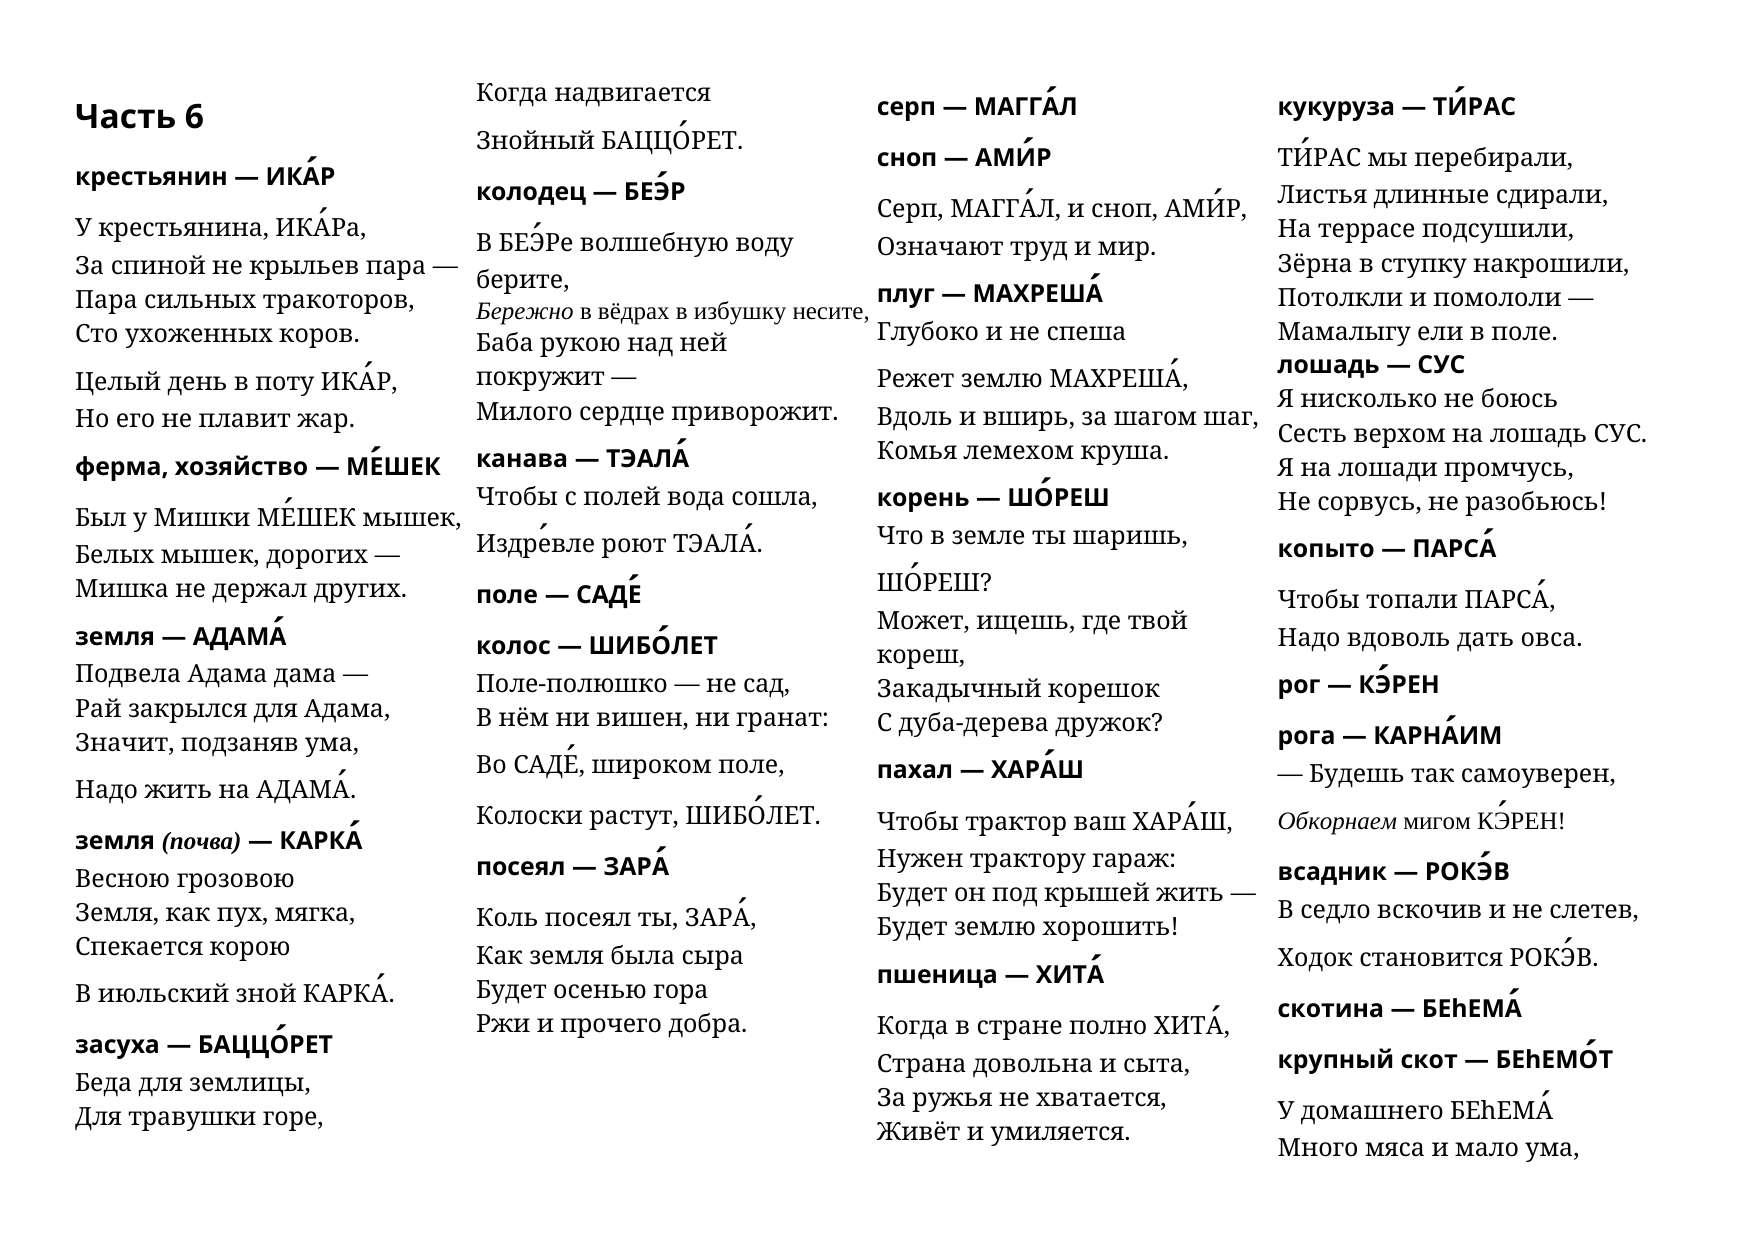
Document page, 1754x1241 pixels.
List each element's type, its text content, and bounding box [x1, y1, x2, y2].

text Сто ухоженных коров. [75, 316, 476, 350]
subtitle крупный скот — БЕhЕМО́Т [1277, 1028, 1678, 1079]
text Бережно в вёдрах в избушку несите, [476, 296, 877, 325]
text Милого сердце приворожит. [476, 393, 877, 427]
text Весною грозовою [75, 860, 476, 894]
subtitle корень — ШО́РЕШ [877, 466, 1277, 517]
subtitle посеял — ЗАРА́ [476, 836, 877, 887]
text Когда надвигается [476, 75, 877, 109]
text Будет землю хорошить! [877, 909, 1277, 943]
text Надо жить на АДАМА́. [75, 758, 476, 809]
text Глубоко и не спеша [877, 313, 1277, 347]
text Беда для землицы, [75, 1065, 476, 1099]
subtitle плуг — МАХРЕША́ [877, 262, 1277, 313]
subtitle рога — КАРНА́ИМ [1277, 704, 1678, 756]
subtitle колос — ШИБО́ЛЕТ [476, 614, 877, 665]
text На террасе подсушили, [1277, 211, 1678, 245]
text Я на лошади промчусь, [1277, 449, 1678, 483]
text Знойный БАЦЦО́РЕТ. [476, 109, 877, 160]
text В БЕЭ́Ре волшебную воду берите, [476, 211, 877, 296]
subtitle пшеница — ХИТА́ [877, 943, 1277, 994]
text Значит, подзаняв ума, [75, 724, 476, 758]
text За ружья не хватается, [877, 1079, 1277, 1113]
text Не сорвусь, не разобьюсь! [1277, 483, 1678, 517]
text Чтобы трактор ваш ХАРА́Ш, [877, 790, 1277, 841]
subtitle земля (почва) — КАРКА́ [75, 809, 476, 860]
text Ходок становится РОКЭ́В. [1277, 926, 1678, 977]
text Листья длинные сдирали, [1277, 177, 1678, 211]
text Я нисколько не боюсь [1277, 381, 1678, 415]
text Будет он под крышей жить — [877, 875, 1277, 909]
subtitle засуха — БАЦЦО́РЕТ [75, 1014, 476, 1065]
text Ржи и прочего добра. [476, 1006, 877, 1040]
text Означают труд и мир. [877, 228, 1277, 262]
text С дуба-дерева дружок? [877, 705, 1277, 739]
text Земля, как пух, мягка, [75, 894, 476, 928]
text Коль посеял ты, ЗАРА́, [476, 887, 877, 938]
text Для травушки горе, [75, 1099, 476, 1133]
text ТИ́РАС мы перебирали, [1277, 126, 1678, 177]
text Будет осенью гора [476, 972, 877, 1006]
text У домашнего БЕhЕМА́ [1277, 1079, 1678, 1130]
text Надо вдоволь дать овса. [1277, 619, 1678, 653]
subtitle канава — ТЭАЛА́ [476, 427, 877, 478]
text Нужен трактору гараж: [877, 841, 1277, 875]
text Режет землю МАХРЕША́, [877, 347, 1277, 398]
text Серп, МАГГА́Л, и сноп, АМИ́Р, [877, 177, 1277, 228]
text Но его не плавит жар. [75, 401, 476, 435]
text Пара сильных тракоторов, [75, 282, 476, 316]
text Баба рукою над ней покружит — [476, 325, 877, 393]
text У крестьянина, ИКА́Ра, [75, 197, 476, 248]
text Что в земле ты шаришь, ШО́РЕШ? [877, 517, 1277, 603]
text Мишка не держал других. [75, 571, 476, 605]
subtitle крестьянин — ИКА́Р [75, 146, 476, 197]
text Во САДЕ́, широком поле, [476, 733, 877, 784]
text Может, ищешь, где твой кореш, [877, 603, 1277, 671]
subtitle кукуруза — ТИ́РАС [1277, 75, 1678, 126]
text Много мяса и мало ума, [1277, 1130, 1678, 1164]
subtitle всадник — РОКЭ́В [1277, 841, 1678, 892]
text В седло вскочив и не слетев, [1277, 892, 1678, 926]
text Страна довольна и сыта, [877, 1045, 1277, 1079]
text Чтобы топали ПАРСА́, [1277, 568, 1678, 619]
subtitle копыто — ПАРСА́ [1277, 517, 1678, 568]
text Белых мышек, дорогих — [75, 537, 476, 571]
text Мамалыгу ели в поле. [1277, 313, 1678, 347]
text Поле-полюшко — не сад, [476, 665, 877, 699]
text В июльский зной КАРКА́. [75, 963, 476, 1014]
subtitle серп — МАГГА́Л [877, 75, 1277, 126]
text За спиной не крыльев пара — [75, 248, 476, 282]
text Вдоль и вширь, за шагом шаг, [877, 398, 1277, 432]
text Сесть верхом на лошадь СУС. [1277, 415, 1678, 449]
text Целый день в поту ИКА́Р, [75, 350, 476, 401]
text Живёт и умиляется. [877, 1113, 1277, 1147]
text Комья лемехом круша. [877, 432, 1277, 466]
text Рай закрылся для Адама, [75, 690, 476, 724]
text Зёрна в ступку накрошили, [1277, 245, 1678, 279]
text Закадычный корешок [877, 671, 1277, 705]
subtitle рог — КЭ́РЕН [1277, 653, 1678, 704]
subtitle ферма, хозяйство — МЕ́ШЕК [75, 435, 476, 486]
text Обкорнаем мигом КЭ́РЕН! [1277, 790, 1678, 841]
subtitle поле — САДЕ́ [476, 563, 877, 614]
text Был у Мишки МЕ́ШЕК мышек, [75, 486, 476, 537]
text Подвела Адама дама — [75, 656, 476, 690]
text Спекается корою [75, 928, 476, 963]
text Как земля была сыра [476, 938, 877, 972]
subtitle колодец — БЕЭ́Р [476, 160, 877, 211]
text Чтобы с полей вода сошла, [476, 478, 877, 512]
subtitle лошадь — СУС [1277, 347, 1678, 381]
text Издре́вле роют ТЭАЛА́. [476, 512, 877, 563]
text Когда в стране полно ХИТА́, [877, 994, 1277, 1045]
text В нём ни вишен, ни гранат: [476, 699, 877, 733]
subtitle скотина — БЕhЕМА́ [1277, 977, 1678, 1028]
subtitle сноп — АМИ́Р [877, 126, 1277, 177]
text Колоски растут, ШИБО́ЛЕТ. [476, 784, 877, 836]
subtitle земля — АДАМА́ [75, 605, 476, 656]
subtitle пахал — ХАРА́Ш [877, 739, 1277, 790]
text — Будешь так самоуверен, [1277, 756, 1678, 790]
text Потолкли и помололи — [1277, 279, 1678, 313]
